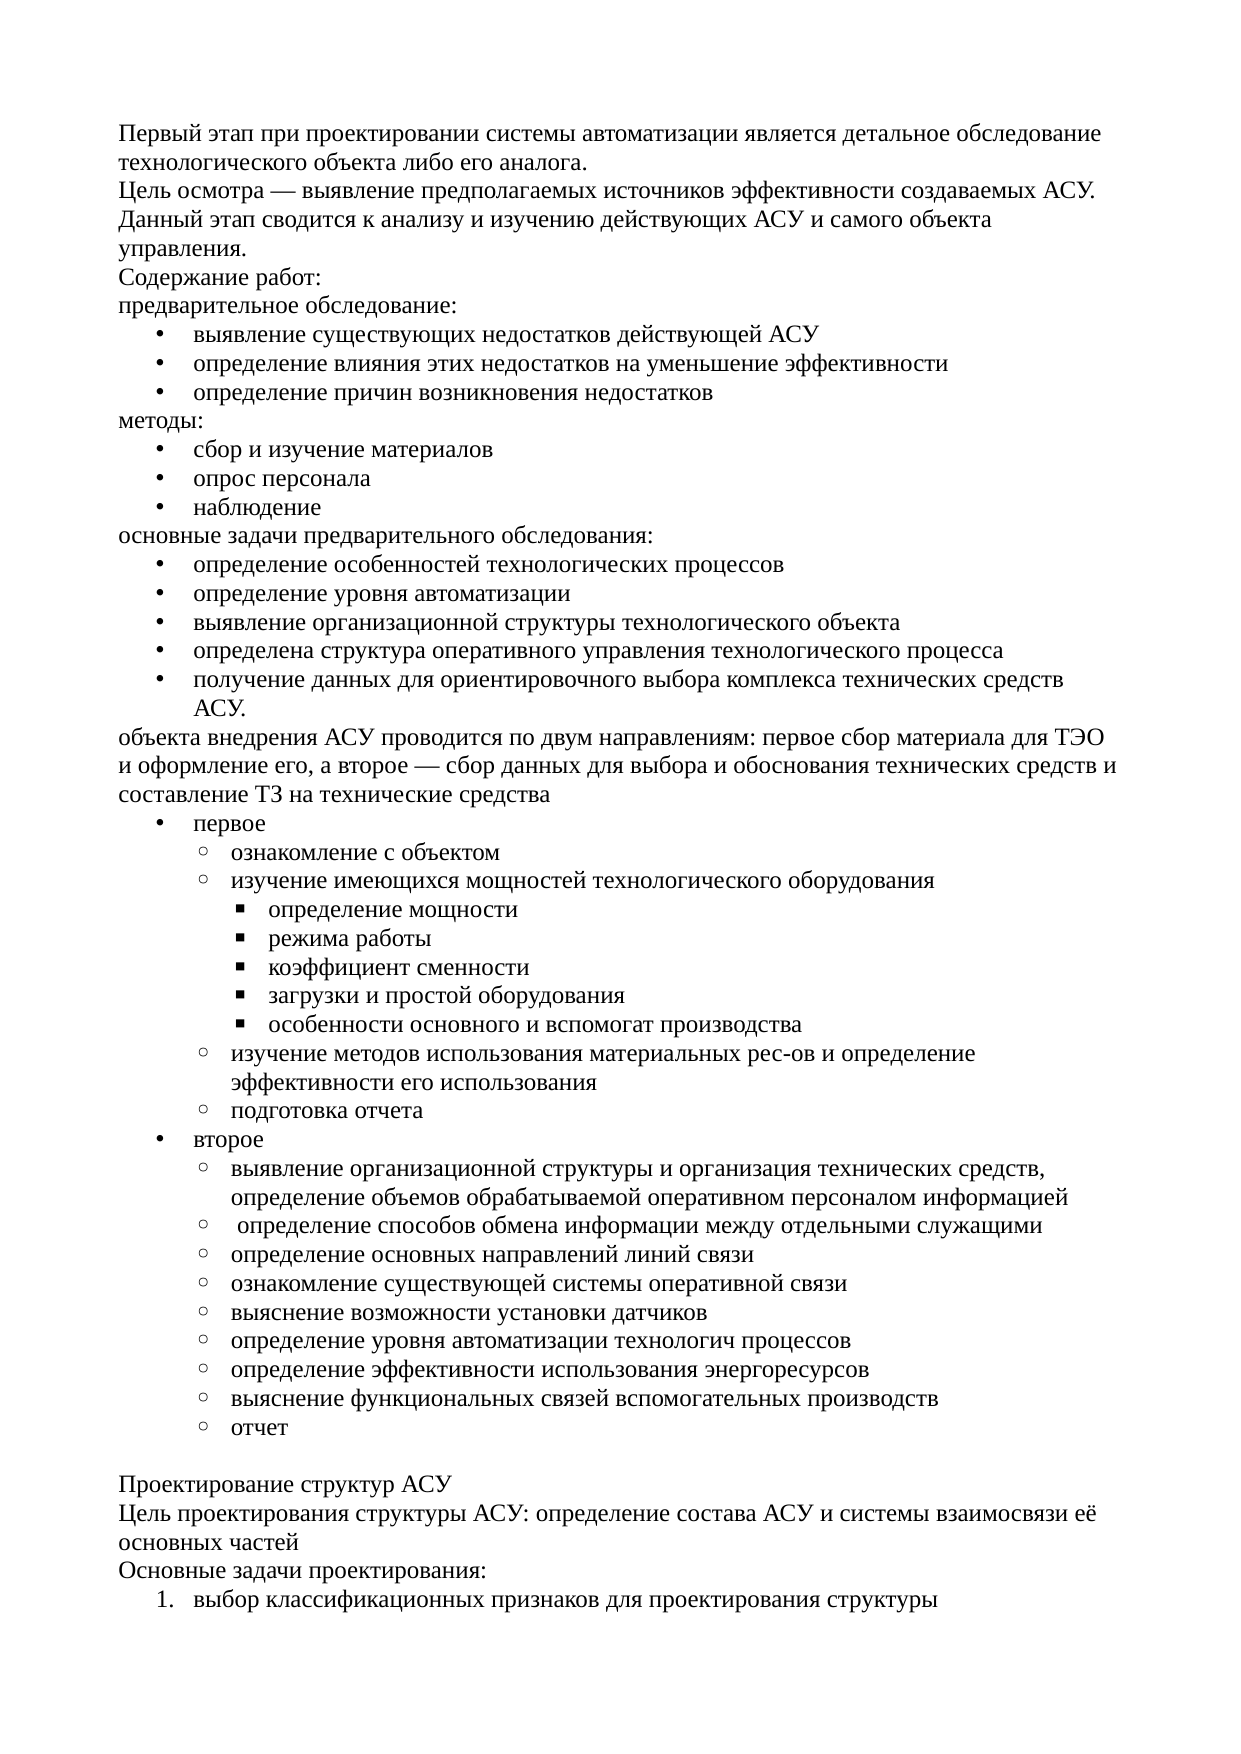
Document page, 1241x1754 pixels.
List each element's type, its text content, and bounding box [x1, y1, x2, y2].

list коэффициент сменности [231, 952, 1122, 981]
list отчет [193, 1412, 1122, 1441]
text методы: [118, 406, 1122, 434]
list выбор классификационных признаков для проектирования структуры [156, 1584, 1122, 1613]
list режима работы [231, 923, 1122, 952]
list определение причин возникновения недостатков [156, 377, 1122, 406]
list изучение методов использования материальных рес-ов и определение эффективности его использования [193, 1038, 1122, 1096]
text Проектирование структур АСУ [118, 1469, 1122, 1498]
list изучение имеющихся мощностей технологического оборудования [193, 866, 1122, 894]
list опрос персонала [156, 463, 1122, 492]
list подготовка отчета [193, 1096, 1122, 1124]
list выяснение возможности установки датчиков [193, 1297, 1122, 1326]
list ознакомление с объектом [193, 837, 1122, 866]
list определение уровня автоматизации [156, 578, 1122, 607]
text Первый этап при проектировании системы автоматизации является детальное обследование технологического объекта либо его аналога. [118, 118, 1122, 176]
list определение способов обмена информации между отдельными служащими [193, 1211, 1122, 1239]
text предварительное обследование: [118, 291, 1122, 319]
list выявление организационной структуры и организация технических средств, определение объемов обрабатываемой оперативном персоналом информацией [193, 1153, 1122, 1211]
text Содержание работ: [118, 262, 1122, 291]
list первое [156, 808, 1122, 837]
list второе [156, 1124, 1122, 1153]
text Основные задачи проектирования: [118, 1556, 1122, 1584]
text Цель проектирования структуры АСУ: определение состава АСУ и системы взаимосвязи её основных частей [118, 1498, 1122, 1556]
list определена структура оперативного управления технологического процесса [156, 636, 1122, 664]
list особенности основного и вспомогат производства [231, 1009, 1122, 1038]
list выявление существующих недостатков действующей АСУ [156, 319, 1122, 348]
list определение эффективности использования энергоресурсов [193, 1354, 1122, 1383]
text объекта внедрения АСУ проводится по двум направлениям: первое сбор материала для ТЭО и оформление его, а второе — сбор данных для выбора и обоснования технических средств и составление ТЗ на технические средства [118, 722, 1122, 808]
list определение особенностей технологических процессов [156, 549, 1122, 578]
list определение влияния этих недостатков на уменьшение эффективности [156, 348, 1122, 377]
text основные задачи предварительного обследования: [118, 521, 1122, 549]
list определение мощности [231, 894, 1122, 923]
list ознакомление существующей системы оперативной связи [193, 1268, 1122, 1297]
list определение основных направлений линий связи [193, 1239, 1122, 1268]
list сбор и изучение материалов [156, 434, 1122, 463]
list выяснение функциональных связей вспомогательных производств [193, 1383, 1122, 1412]
text Цель осмотра — выявление предполагаемых источников эффективности создаваемых АСУ. Данный этап сводится к анализу и изучению действующих АСУ и самого объекта управления. [118, 176, 1122, 262]
list наблюдение [156, 492, 1122, 521]
list выявление организационной структуры технологического объекта [156, 607, 1122, 636]
list определение уровня автоматизации технологич процессов [193, 1326, 1122, 1354]
list получение данных для ориентировочного выбора комплекса технических средств АСУ. [156, 664, 1122, 722]
list загрузки и простой оборудования [231, 981, 1122, 1009]
